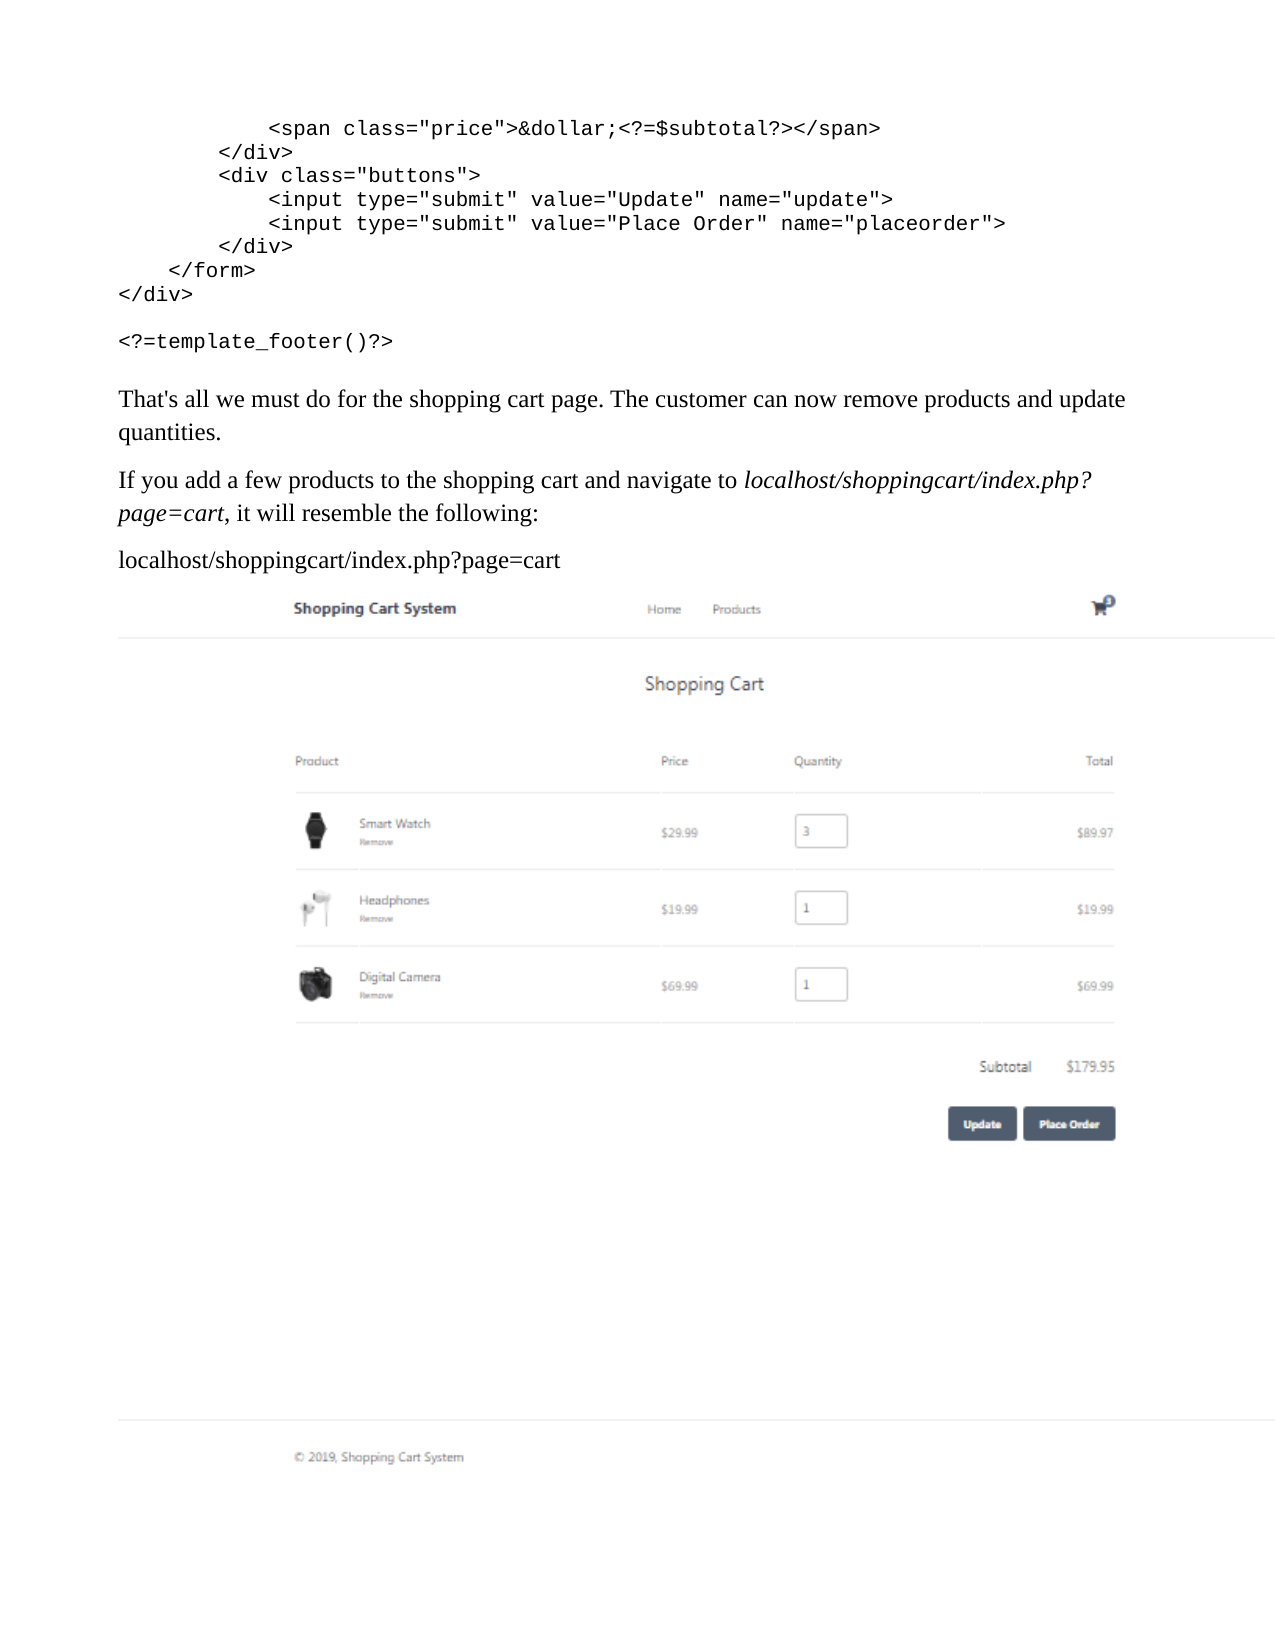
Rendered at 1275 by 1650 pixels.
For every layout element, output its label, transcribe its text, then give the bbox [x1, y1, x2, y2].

text </div> [118, 236, 1157, 260]
text <input type="submit" value="Update" name="update"> [118, 189, 1157, 213]
text That's all we must do for the shopping cart page. The customer can now remove products and update quantities. [118, 384, 1157, 446]
text </div> [118, 284, 1157, 307]
text </form> [118, 260, 1157, 284]
text </div> [118, 142, 1157, 165]
text <div class="buttons"> [118, 165, 1157, 189]
text localhost/shoppingcart/index.php?page=cart [118, 545, 1157, 574]
text <span class="price">&dollar;<?=$subtotal?></span> [118, 118, 1157, 142]
text <?=template_footer()?> [118, 331, 1157, 354]
text <input type="submit" value="Place Order" name="placeorder"> [118, 213, 1157, 236]
picture [118, 578, 1275, 1493]
text If you add a few products to the shopping cart and navigate to localhost/shoppingcart/index.php?page=cart, it will resemble the following: [118, 465, 1157, 526]
